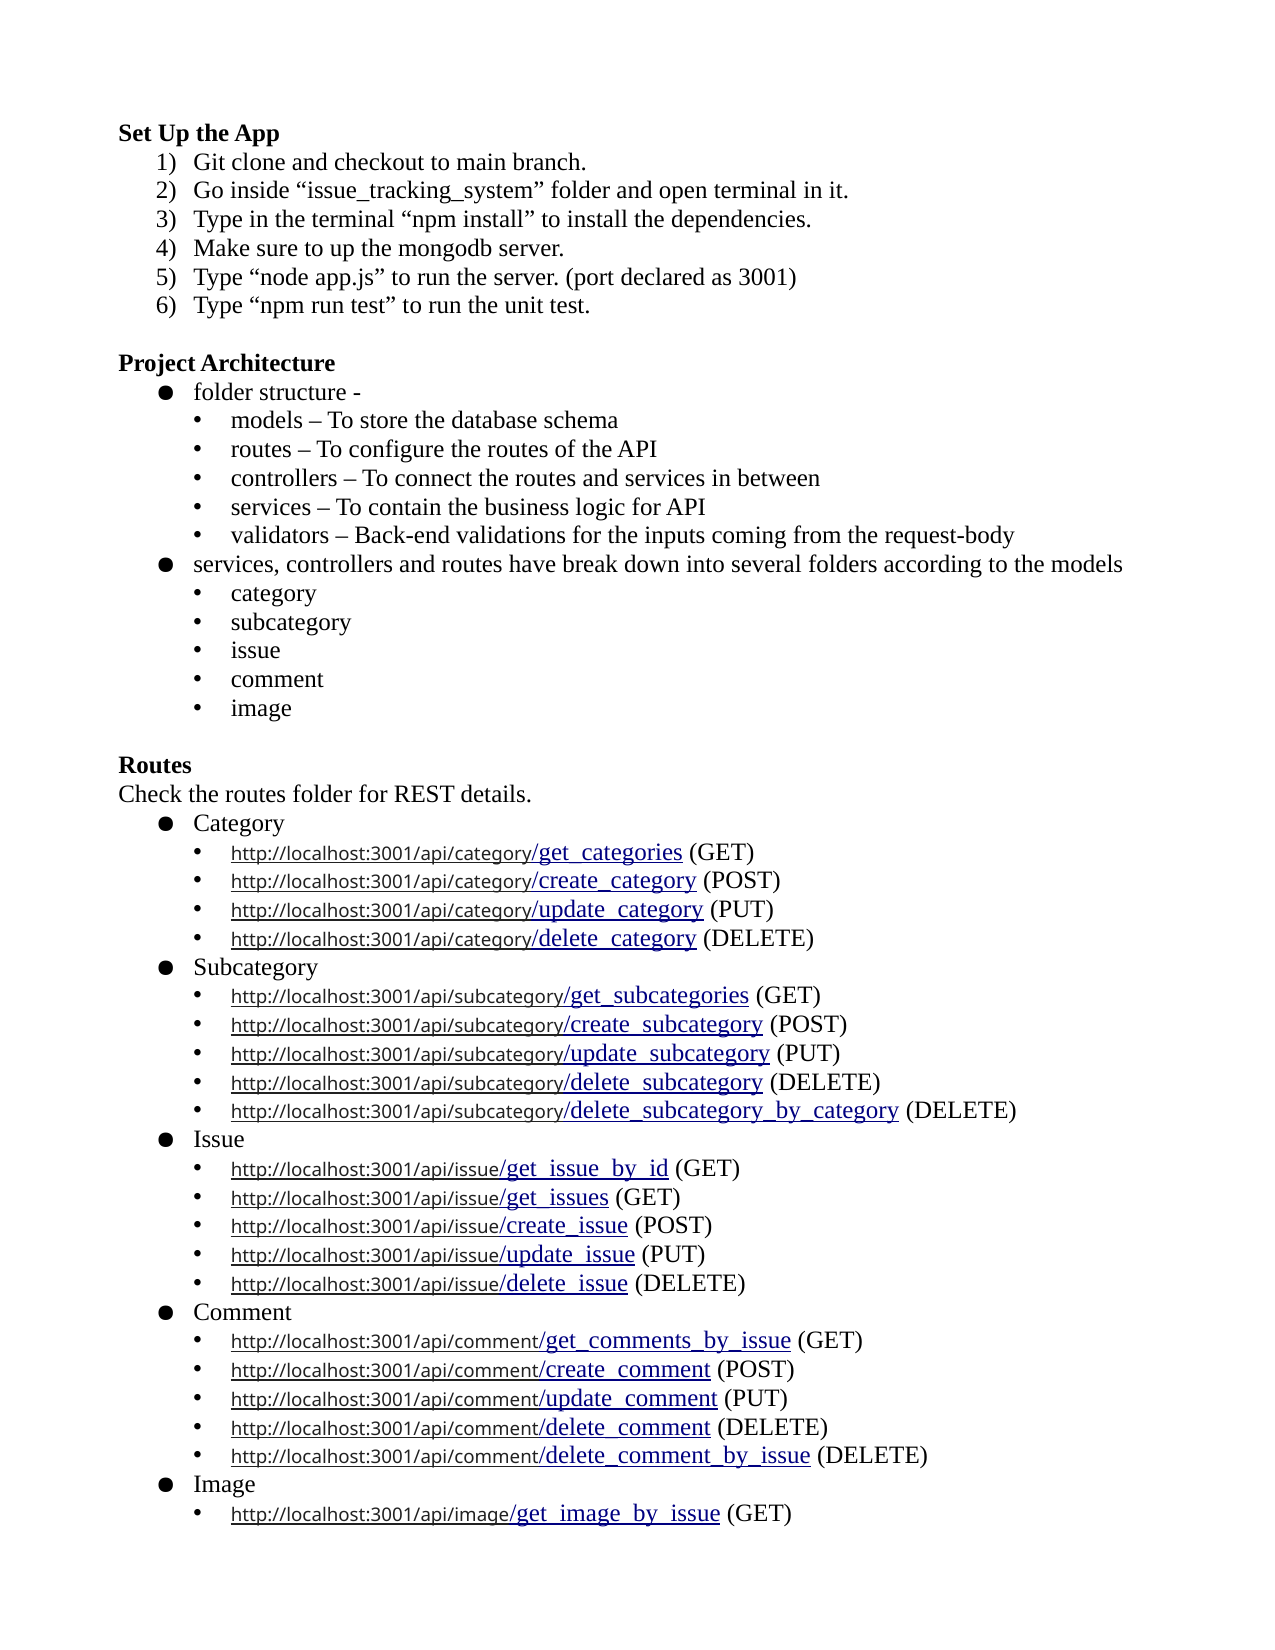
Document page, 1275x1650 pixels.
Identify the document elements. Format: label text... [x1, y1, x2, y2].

list http://localhost:3001/api/subcategory/update_subcategory (PUT) [193, 1038, 1157, 1067]
list Comment [156, 1297, 1157, 1326]
list Category [156, 808, 1157, 837]
list http://localhost:3001/api/comment/get_comments_by_issue (GET) [193, 1326, 1157, 1354]
list Go inside “issue_tracking_system” folder and open terminal in it. [156, 176, 1157, 204]
list Issue [156, 1124, 1157, 1153]
text Check the routes folder for REST details. [118, 779, 1157, 808]
list http://localhost:3001/api/image/get_image_by_issue (GET) [193, 1498, 1157, 1527]
list category [193, 578, 1157, 607]
list subcategory [193, 607, 1157, 636]
text Set Up the App [118, 118, 1157, 147]
list http://localhost:3001/api/category/update_category (PUT) [193, 894, 1157, 923]
list controllers – To connect the routes and services in between [193, 463, 1157, 492]
list Image [156, 1469, 1157, 1498]
list validators – Back-end validations for the inputs coming from the request-body [193, 521, 1157, 549]
list http://localhost:3001/api/comment/create_comment (POST) [193, 1354, 1157, 1383]
list http://localhost:3001/api/subcategory/delete_subcategory (DELETE) [193, 1067, 1157, 1096]
list http://localhost:3001/api/comment/delete_comment (DELETE) [193, 1412, 1157, 1441]
list http://localhost:3001/api/subcategory/get_subcategories (GET) [193, 981, 1157, 1009]
list Type “node app.js” to run the server. (port declared as 3001) [156, 262, 1157, 291]
list image [193, 693, 1157, 722]
list models – To store the database schema [193, 406, 1157, 434]
list Subcategory [156, 952, 1157, 981]
text Routes [118, 751, 1157, 779]
list services, controllers and routes have break down into several folders according to the models [156, 549, 1157, 578]
list http://localhost:3001/api/category/get_categories (GET) [193, 837, 1157, 866]
list issue [193, 636, 1157, 664]
list http://localhost:3001/api/issue/delete_issue (DELETE) [193, 1268, 1157, 1297]
list Git clone and checkout to main branch. [156, 147, 1157, 176]
list http://localhost:3001/api/category/delete_category (DELETE) [193, 923, 1157, 952]
list http://localhost:3001/api/comment/update_comment (PUT) [193, 1383, 1157, 1412]
list Type in the terminal “npm install” to install the dependencies. [156, 204, 1157, 233]
list comment [193, 664, 1157, 693]
list Type “npm run test” to run the unit test. [156, 291, 1157, 319]
list services – To contain the business logic for API [193, 492, 1157, 521]
list http://localhost:3001/api/subcategory/create_subcategory (POST) [193, 1009, 1157, 1038]
list http://localhost:3001/api/issue/create_issue (POST) [193, 1211, 1157, 1239]
list http://localhost:3001/api/issue/update_issue (PUT) [193, 1239, 1157, 1268]
list routes – To configure the routes of the API [193, 434, 1157, 463]
text Project Architecture [118, 348, 1157, 377]
list folder structure - [156, 377, 1157, 406]
list http://localhost:3001/api/subcategory/delete_subcategory_by_category (DELETE) [193, 1096, 1157, 1124]
list http://localhost:3001/api/comment/delete_comment_by_issue (DELETE) [193, 1441, 1157, 1469]
list http://localhost:3001/api/category/create_category (POST) [193, 866, 1157, 894]
list http://localhost:3001/api/issue/get_issue_by_id (GET) [193, 1153, 1157, 1182]
list http://localhost:3001/api/issue/get_issues (GET) [193, 1182, 1157, 1211]
list Make sure to up the mongodb server. [156, 233, 1157, 262]
